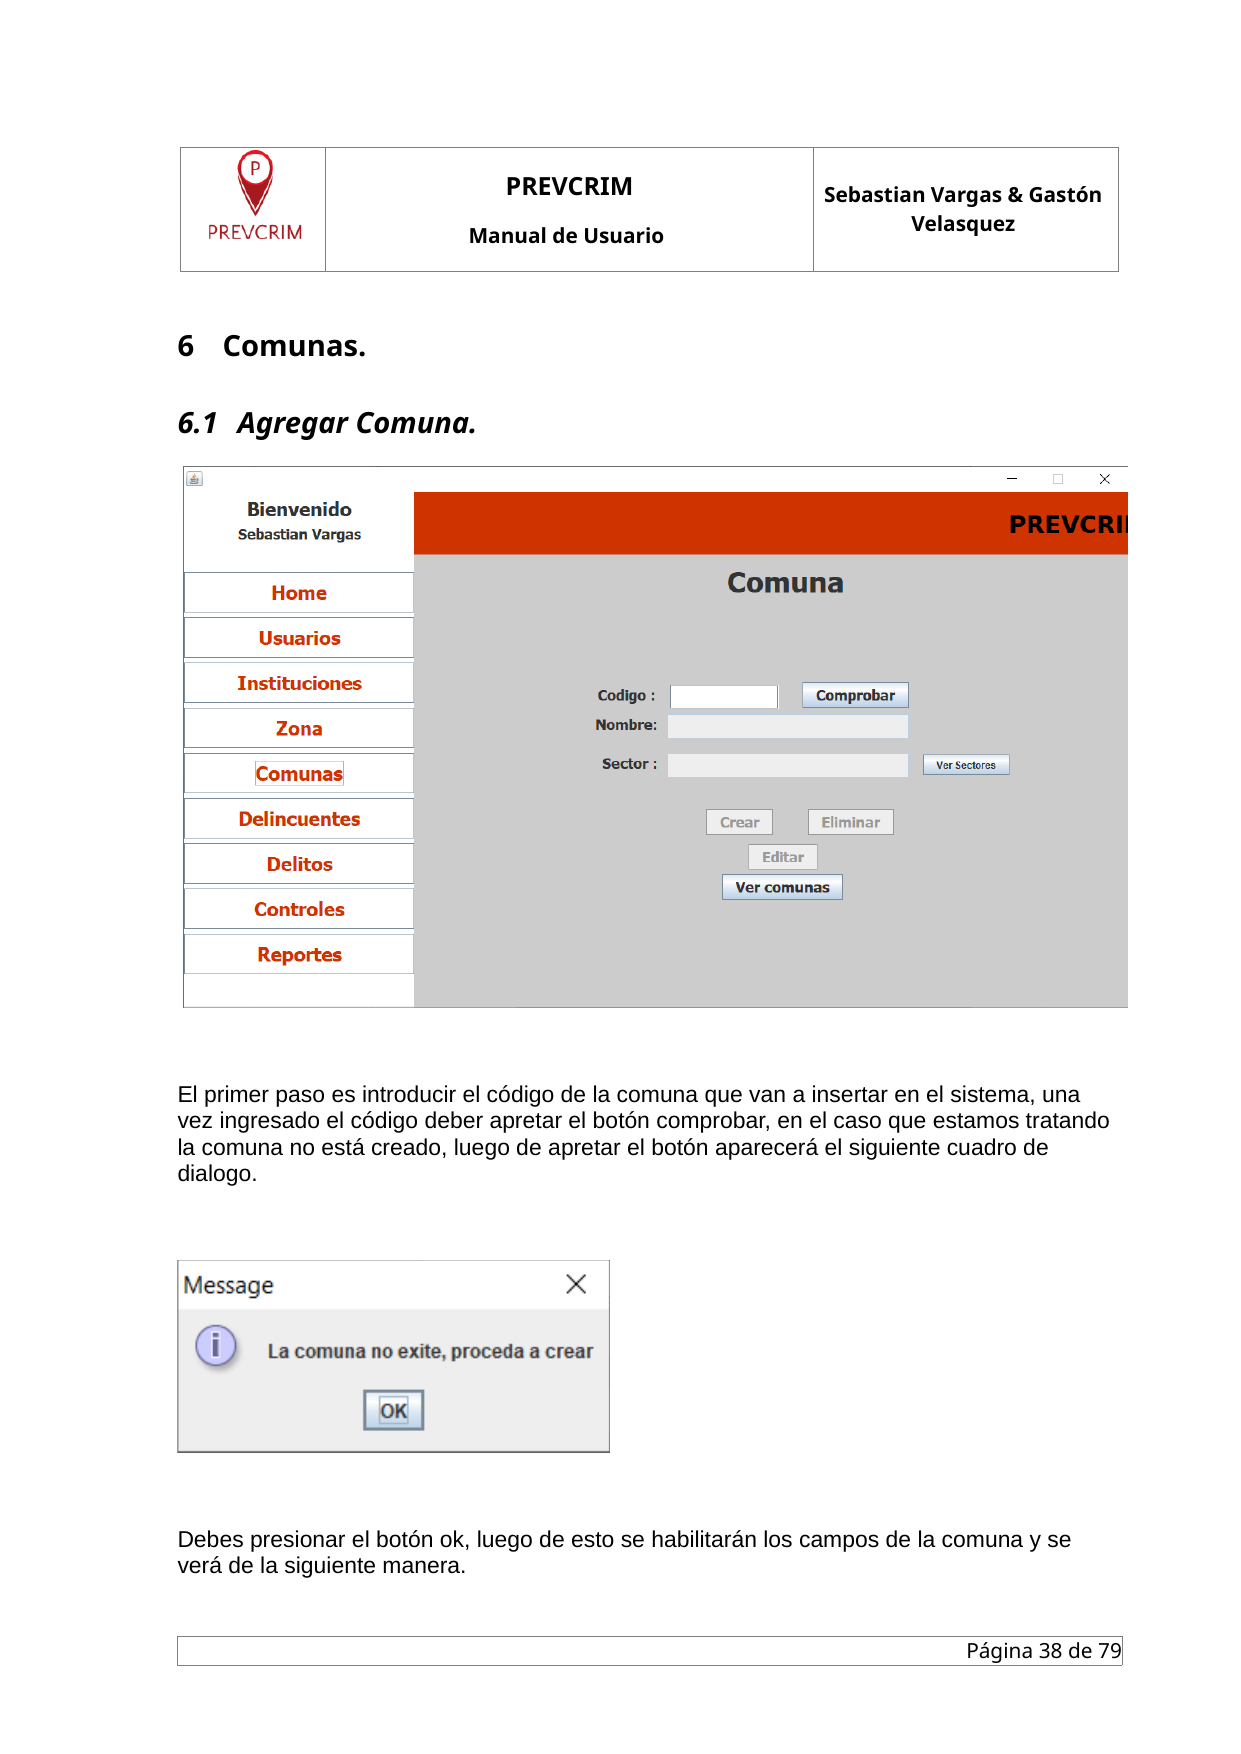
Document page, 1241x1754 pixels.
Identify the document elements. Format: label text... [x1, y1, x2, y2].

subtitle Agregar Comuna. [177, 402, 1122, 442]
text Debes presionar el botón ok, luego de esto se habilitarán los campos de la comuna y se verá de la siguiente manera. [177, 1526, 1122, 1578]
subtitle Comunas. [177, 325, 1122, 365]
text El primer paso es introducir el código de la comuna que van a insertar en el sistema, una vez ingresado el código deber apretar el botón comprobar, en el caso que estamos tratando la comuna no está creado, luego de apretar el botón aparecerá el siguiente cuadro de dialogo. [177, 1081, 1122, 1187]
